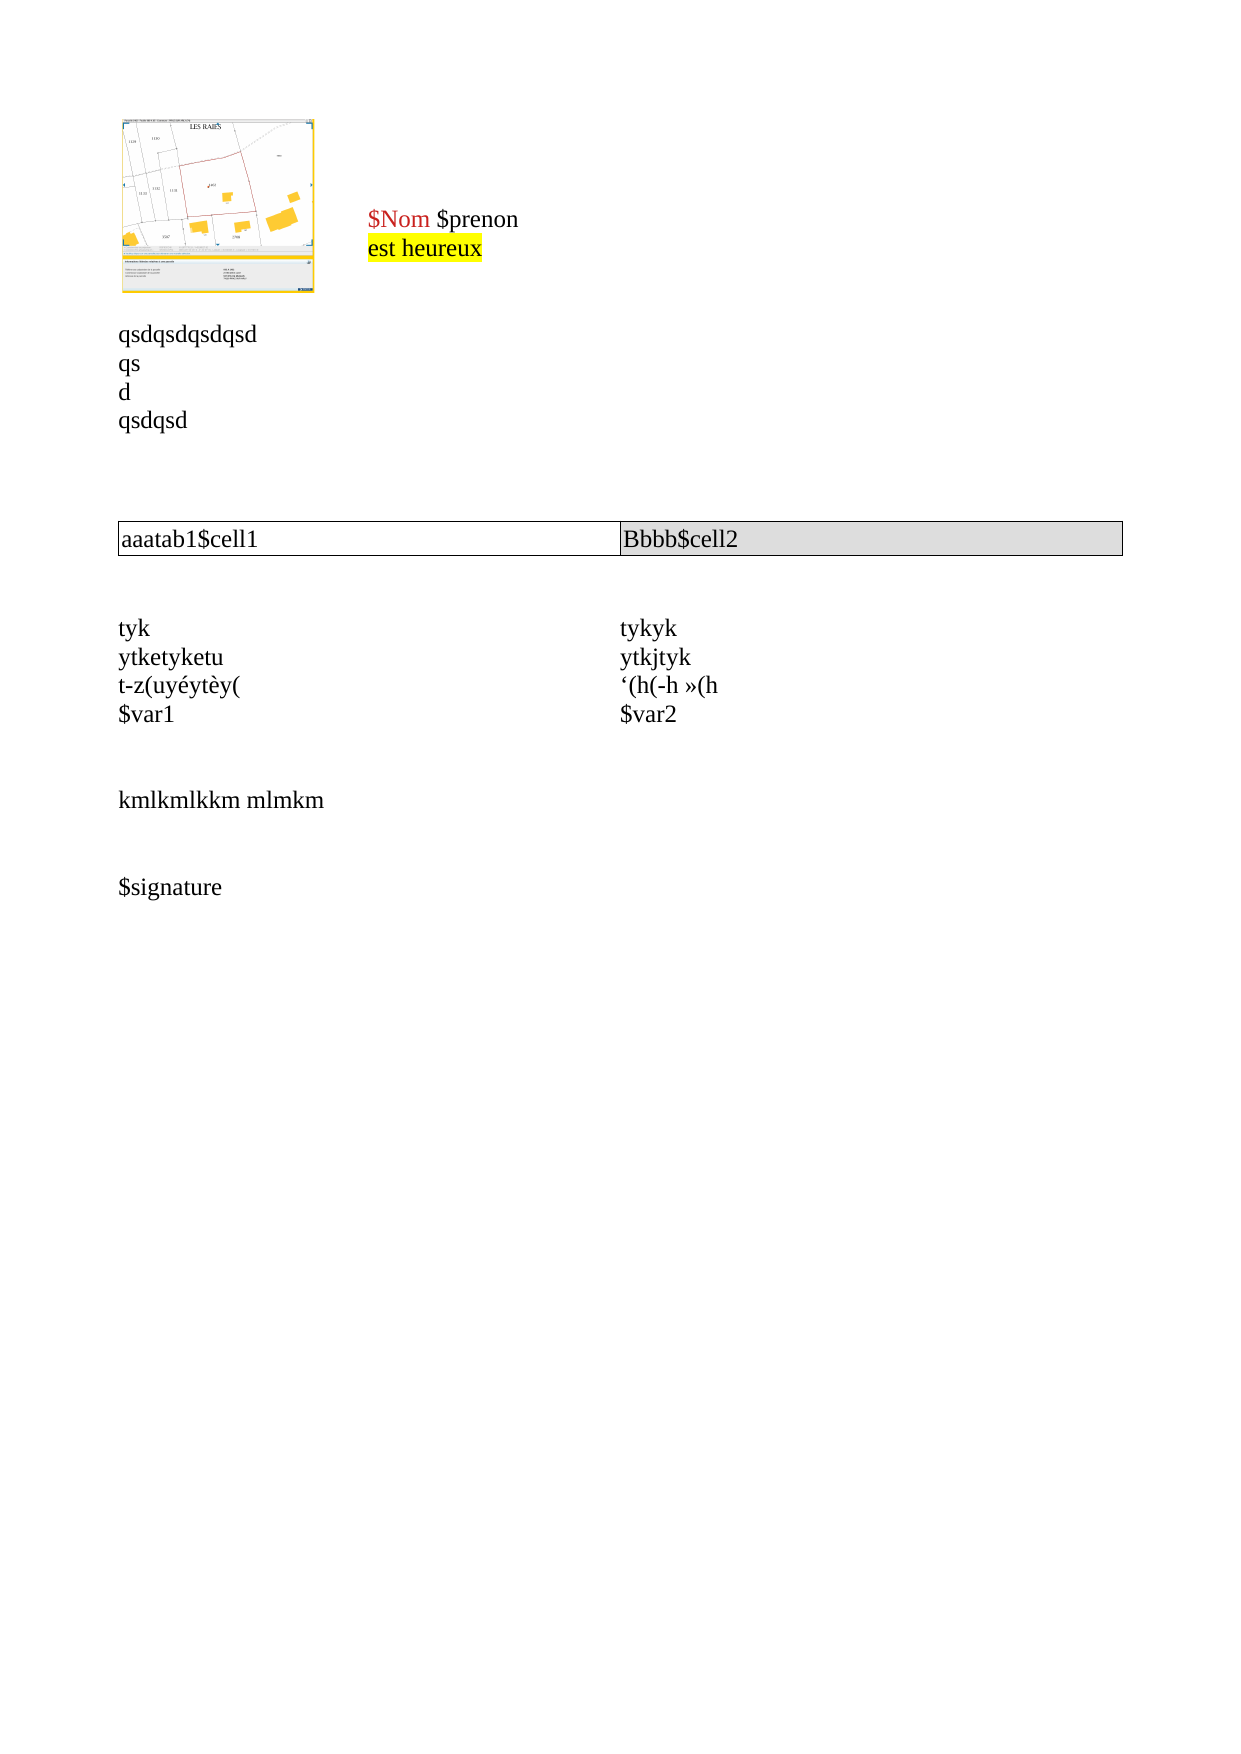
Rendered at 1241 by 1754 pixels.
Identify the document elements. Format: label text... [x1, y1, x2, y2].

picture [122, 119, 315, 293]
text d [118, 377, 1122, 406]
table_cell t-z(uyéytèy( [118, 670, 620, 699]
text qsdqsd [118, 406, 1122, 434]
table_header aaatab1$cell1 [119, 522, 620, 555]
text $Nom $prenon [315, 204, 1122, 233]
table_cell $var1 [118, 699, 620, 728]
text kmlkmlkkm mlmkm [118, 785, 1122, 814]
text qsdqsdqsdqsd [118, 319, 1122, 348]
table_header tykyk [620, 613, 1122, 642]
table_cell ytketyketu [118, 642, 620, 670]
table_header Bbbb$cell2 [621, 522, 1122, 555]
table_header tyk [118, 613, 620, 642]
text qs [118, 348, 1122, 377]
table_cell ytkjtyk [620, 642, 1122, 670]
text $signature [118, 872, 1122, 900]
text est heureux [315, 233, 1122, 262]
table_cell ‘(h(-h »(h [620, 670, 1122, 699]
table_cell $var2 [620, 699, 1122, 728]
